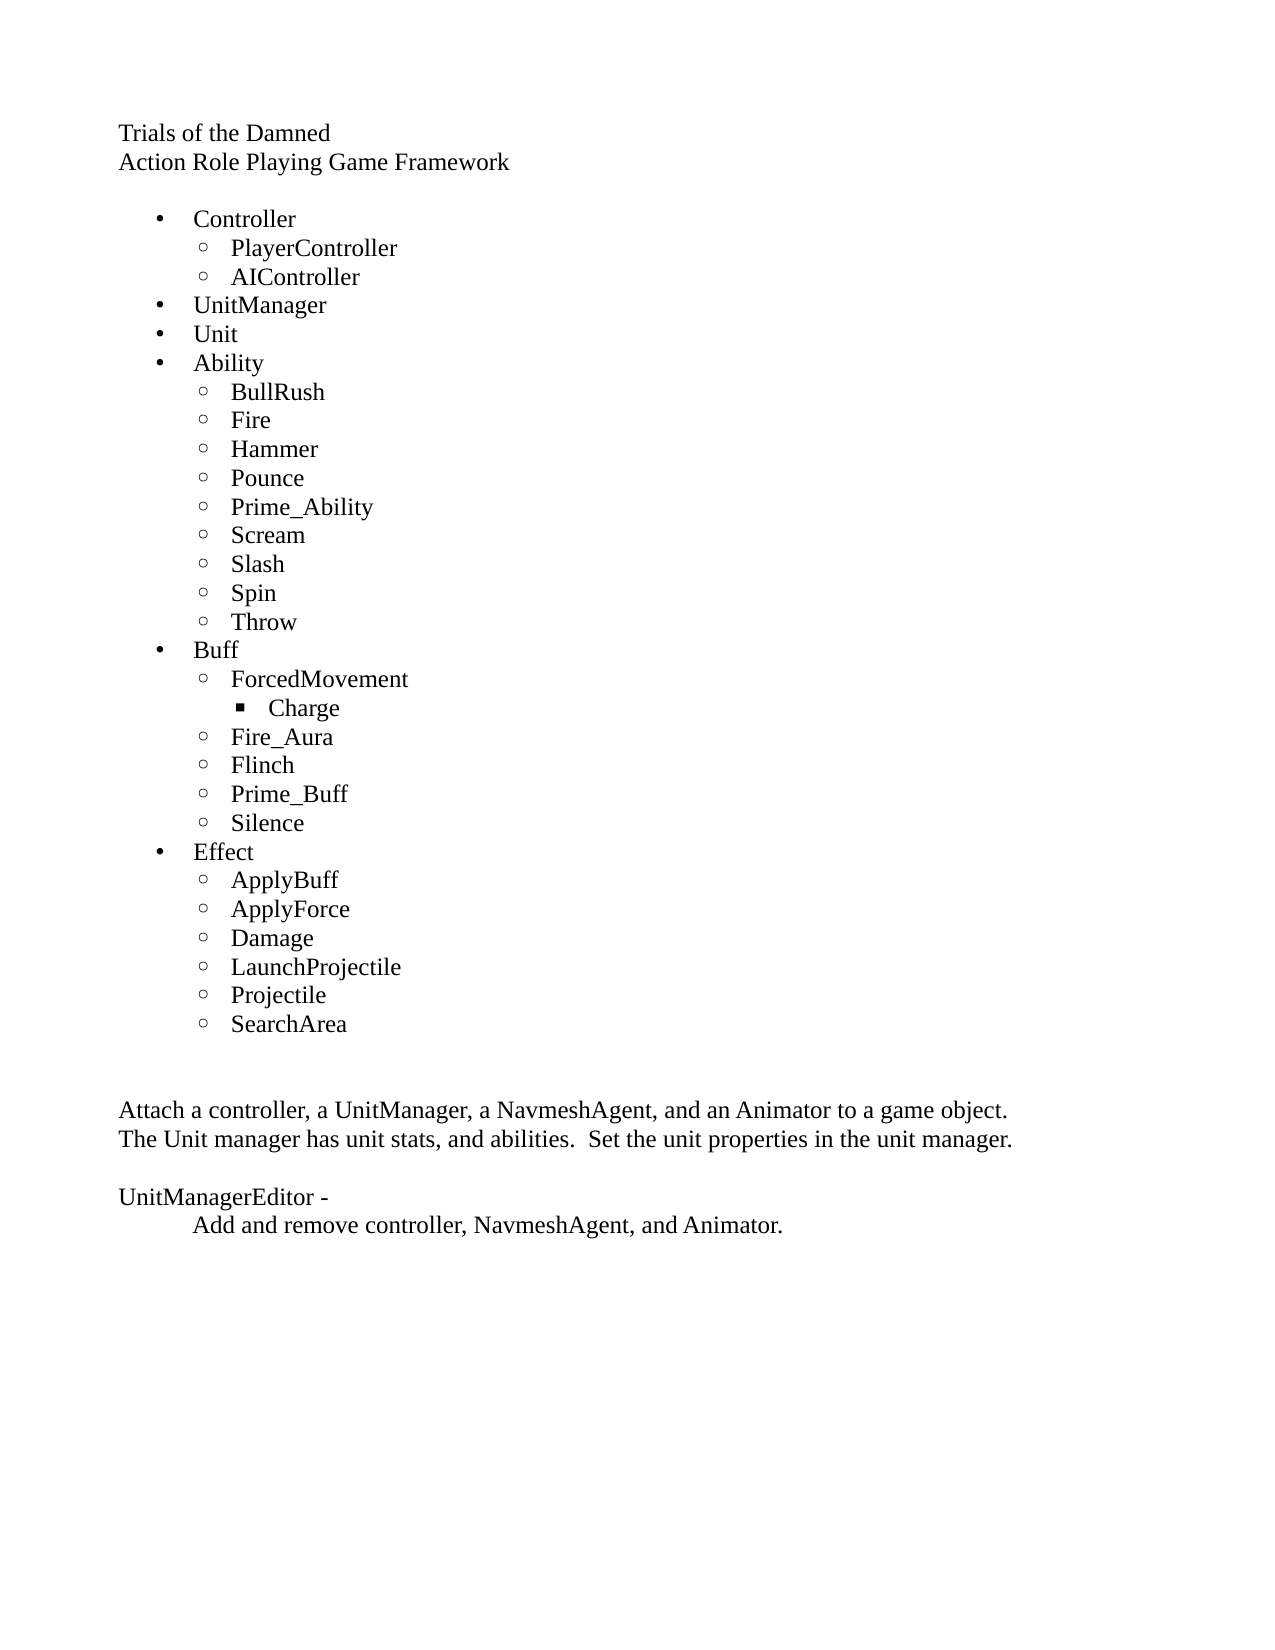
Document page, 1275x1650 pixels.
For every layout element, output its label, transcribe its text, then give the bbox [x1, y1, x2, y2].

list Fire_Aura [193, 722, 1157, 751]
list Throw [193, 607, 1157, 636]
list Prime_Buff [193, 779, 1157, 808]
text The Unit manager has unit stats, and abilities. Set the unit properties in the unit manager. [118, 1124, 1157, 1153]
list Unit [156, 319, 1157, 348]
list ForcedMovement [193, 664, 1157, 693]
list Damage [193, 923, 1157, 952]
list Projectile [193, 981, 1157, 1009]
list Controller [156, 204, 1157, 233]
list ApplyForce [193, 894, 1157, 923]
list Prime_Ability [193, 492, 1157, 521]
text UnitManagerEditor - [118, 1182, 1157, 1211]
list UnitManager [156, 291, 1157, 319]
list Spin [193, 578, 1157, 607]
list Ability [156, 348, 1157, 377]
list Charge [231, 693, 1157, 722]
list LaunchProjectile [193, 952, 1157, 981]
list Hammer [193, 434, 1157, 463]
list Flinch [193, 751, 1157, 779]
list Effect [156, 837, 1157, 866]
list Fire [193, 406, 1157, 434]
list ApplyBuff [193, 866, 1157, 894]
list Silence [193, 808, 1157, 837]
text Action Role Playing Game Framework [118, 147, 1157, 176]
text Attach a controller, a UnitManager, a NavmeshAgent, and an Animator to a game object. [118, 1096, 1157, 1124]
list Pounce [193, 463, 1157, 492]
text Add and remove controller, NavmeshAgent, and Animator. [118, 1211, 1157, 1239]
text Trials of the Damned [118, 118, 1157, 147]
list SearchArea [193, 1009, 1157, 1038]
list AIController [193, 262, 1157, 291]
list Slash [193, 549, 1157, 578]
list BullRush [193, 377, 1157, 406]
list Scream [193, 521, 1157, 549]
list Buff [156, 636, 1157, 664]
list PlayerController [193, 233, 1157, 262]
